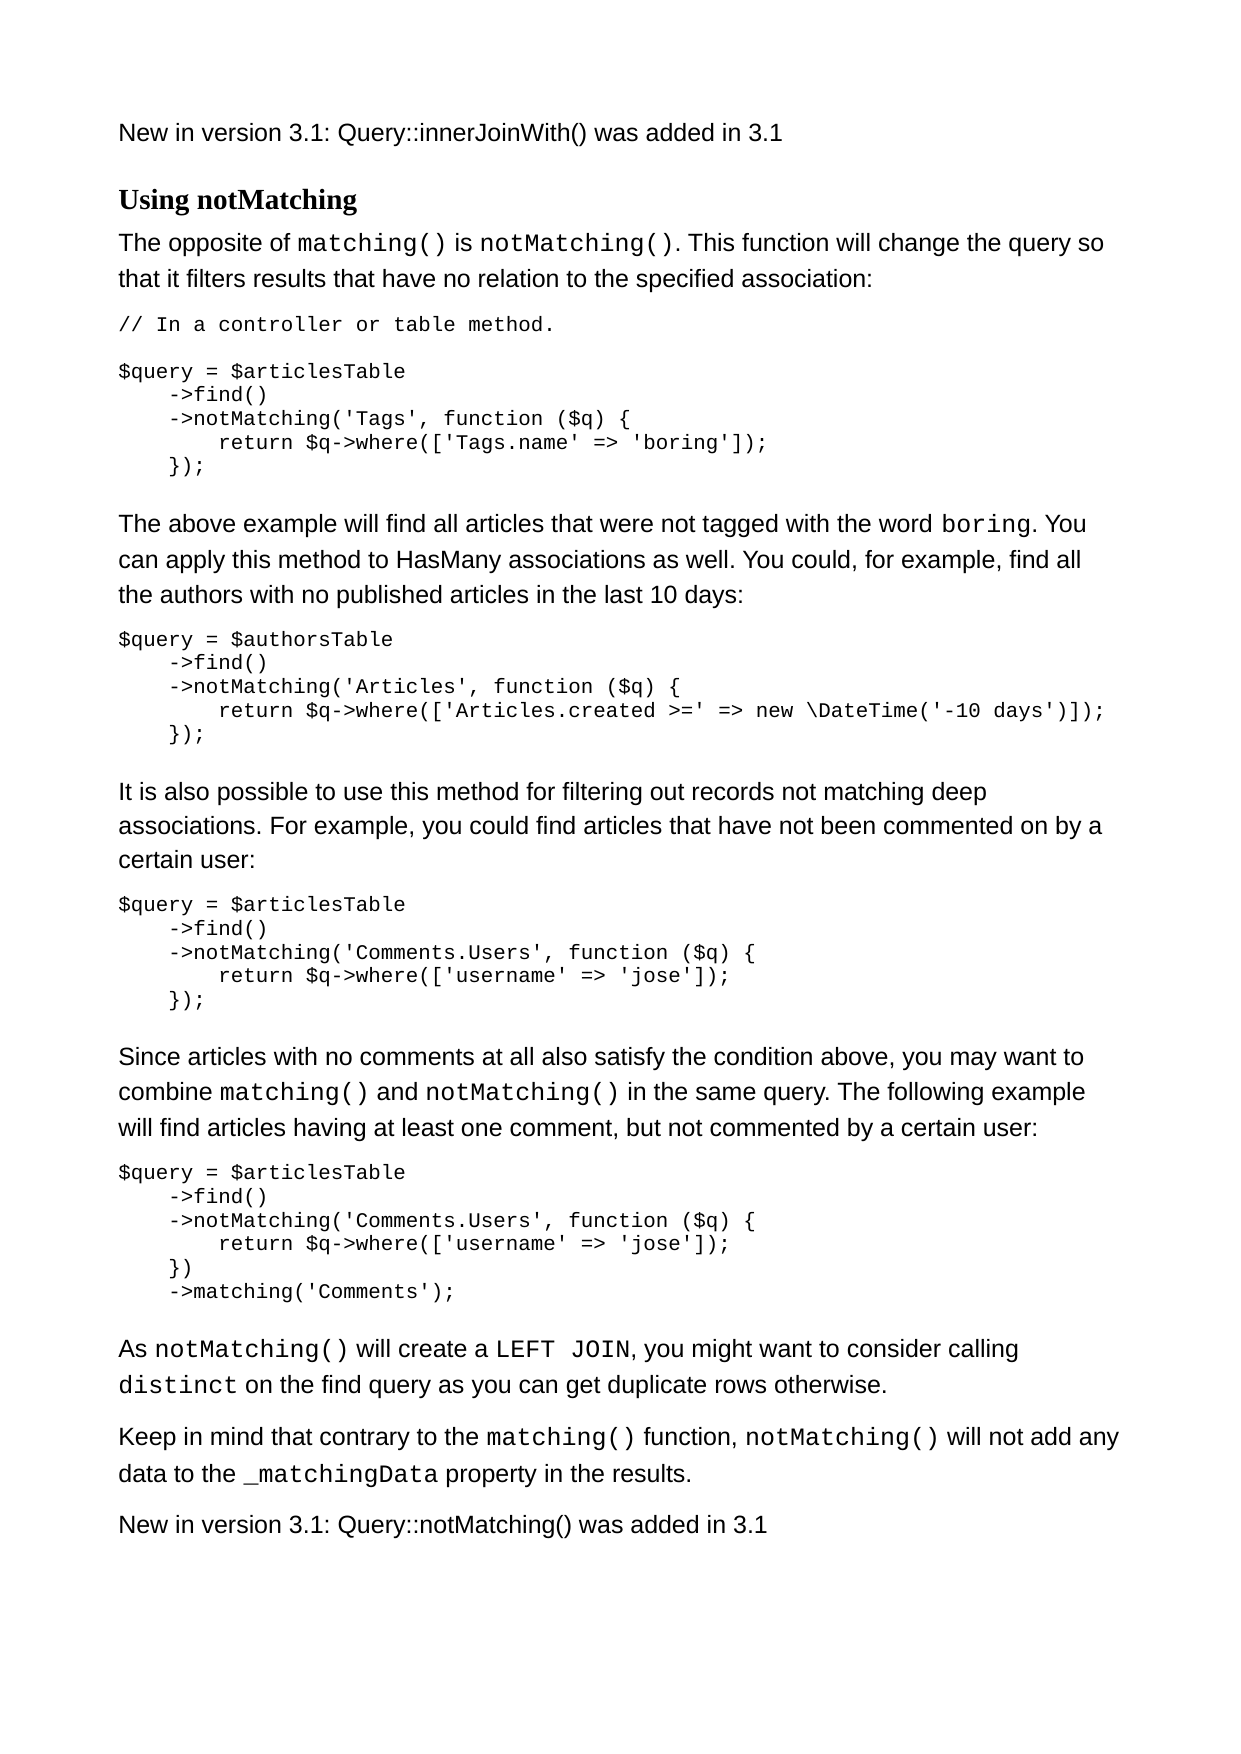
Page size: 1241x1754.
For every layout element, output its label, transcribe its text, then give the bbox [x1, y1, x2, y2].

text // In a controller or table method. [118, 313, 1122, 337]
text ->find() [118, 384, 1122, 408]
text It is also possible to use this method for filtering out records not matching deep associations. For example, you could find articles that have not been commented on by a certain user: [118, 776, 1122, 874]
text return $q->where(['username' => 'jose']); [118, 1233, 1122, 1257]
text return $q->where(['username' => 'jose']); [118, 965, 1122, 989]
text ->matching('Comments'); [118, 1281, 1122, 1304]
text return $q->where(['Articles.created >=' => new \DateTime('-10 days')]); [118, 700, 1122, 723]
text ->find() [118, 918, 1122, 942]
text }); [118, 455, 1122, 479]
text New in version 3.1: Query::notMatching() was added in 3.1 [118, 1510, 1122, 1539]
text ->notMatching('Comments.Users', function ($q) { [118, 942, 1122, 965]
text Keep in mind that contrary to the matching() function, notMatching() will not add any data to the _matchingData property in the results. [118, 1422, 1122, 1490]
text $query = $articlesTable [118, 1162, 1122, 1186]
text New in version 3.1: Query::innerJoinWith() was added in 3.1 [118, 118, 1122, 147]
text ->notMatching('Articles', function ($q) { [118, 676, 1122, 700]
text $query = $articlesTable [118, 361, 1122, 384]
text $query = $articlesTable [118, 894, 1122, 918]
text Since articles with no comments at all also satisfy the condition above, you may want to combine matching() and notMatching() in the same query. The following example will find articles having at least one comment, but not commented by a certain user: [118, 1042, 1122, 1142]
text }); [118, 723, 1122, 747]
text ->notMatching('Comments.Users', function ($q) { [118, 1210, 1122, 1233]
text ->find() [118, 652, 1122, 676]
text ->find() [118, 1186, 1122, 1210]
text }); [118, 989, 1122, 1013]
subtitle Using notMatching [118, 182, 1122, 215]
text The above example will find all articles that were not tagged with the word boring. You can apply this method to HasMany associations as well. You could, for example, find all the authors with no published articles in the last 10 days: [118, 508, 1122, 608]
text $query = $authorsTable [118, 629, 1122, 652]
text ->notMatching('Tags', function ($q) { [118, 408, 1122, 432]
text As notMatching() will create a LEFT JOIN, you might want to consider calling distinct on the find query as you can get duplicate rows otherwise. [118, 1334, 1122, 1401]
text }) [118, 1257, 1122, 1281]
text The opposite of matching() is notMatching(). This function will change the query so that it filters results that have no relation to the specified association: [118, 228, 1122, 293]
text return $q->where(['Tags.name' => 'boring']); [118, 432, 1122, 455]
